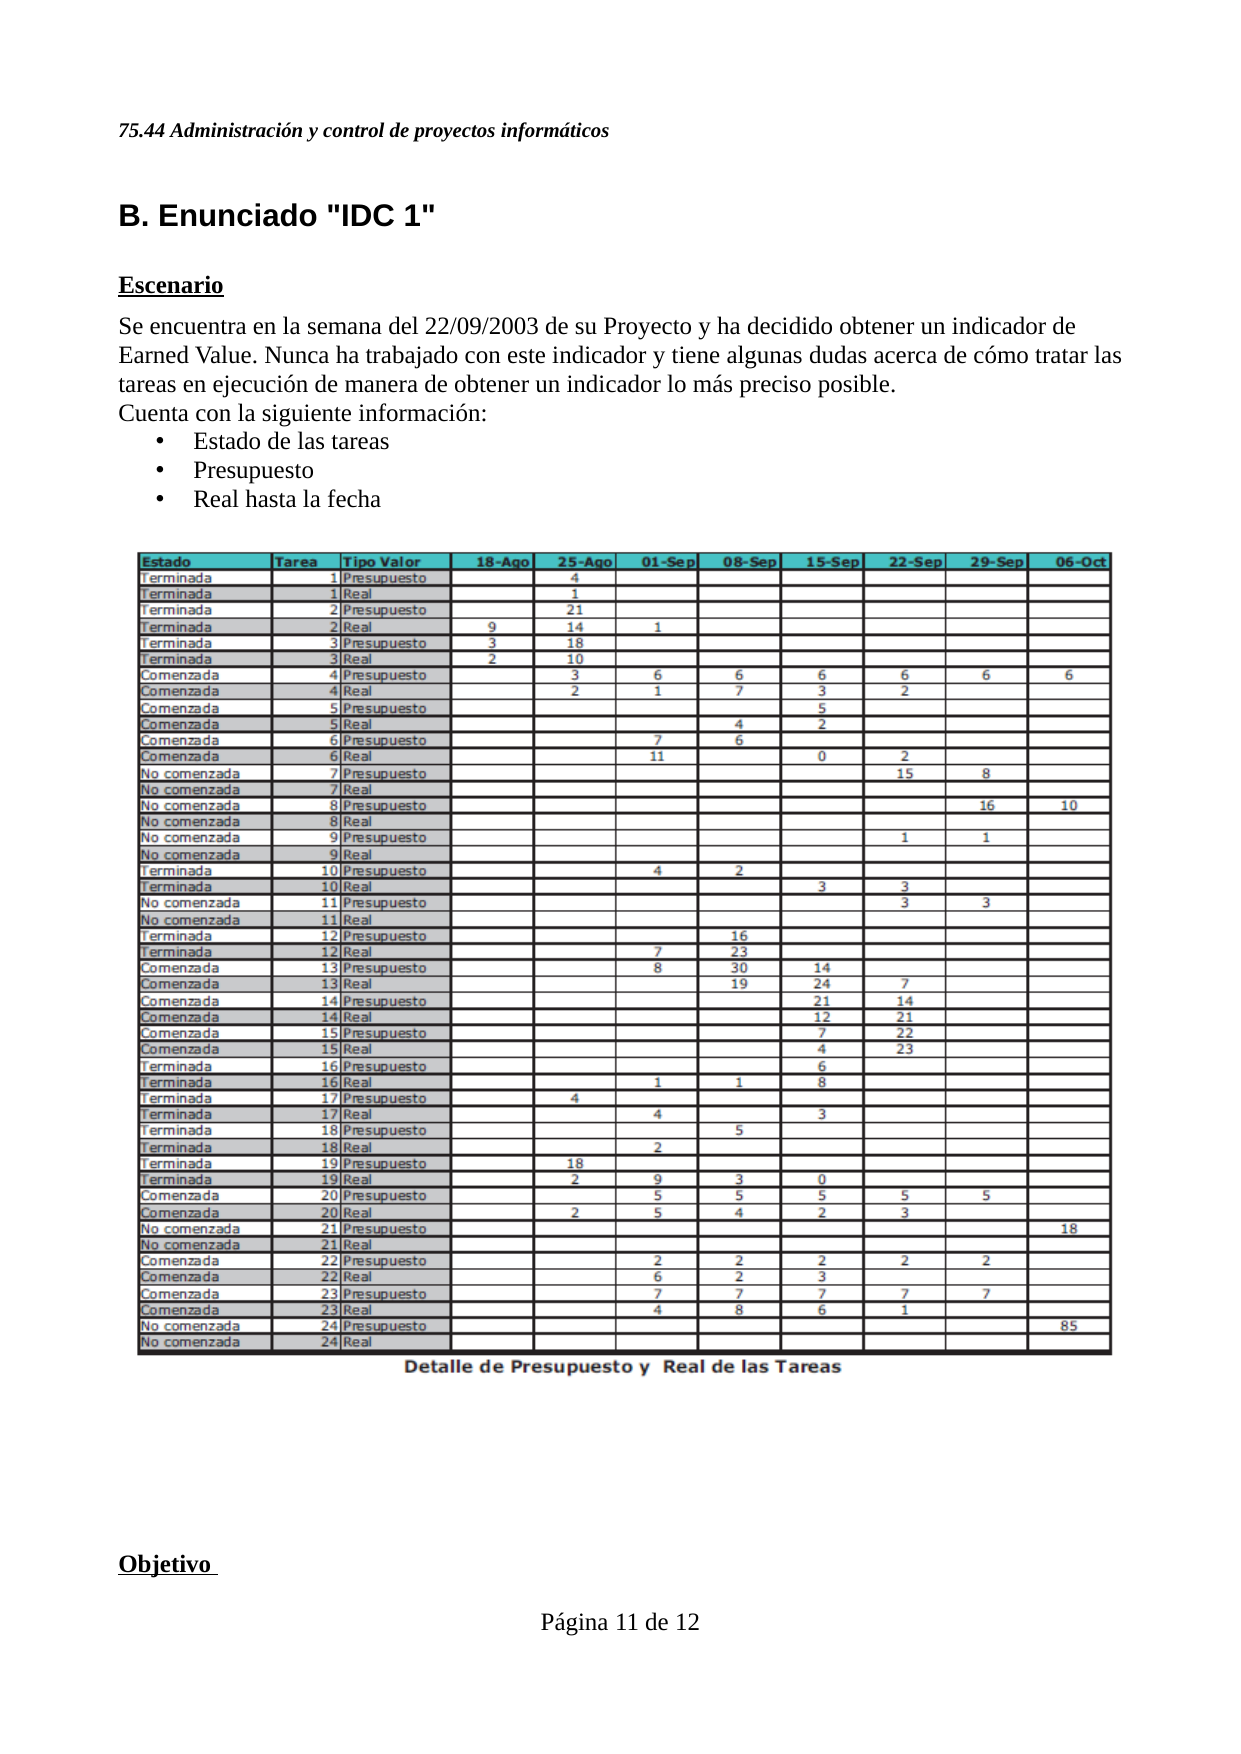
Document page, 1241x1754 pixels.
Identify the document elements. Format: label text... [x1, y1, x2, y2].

list Estado de las tareas [156, 426, 1122, 455]
list Real hasta la fecha [156, 484, 1122, 513]
subtitle B. Enunciado "IDC 1" [118, 197, 1122, 233]
picture [108, 535, 1133, 1383]
text Escenario [118, 270, 1122, 299]
text Se encuentra en la semana del 22/09/2003 de su Proyecto y ha decidido obtener un indicador de Earned Value. Nunca ha trabajado con este indicador y tiene algunas dudas acerca de cómo tratar las tareas en ejecución de manera de obtener un indicador lo más preciso posible. [118, 311, 1122, 398]
list Presupuesto [156, 455, 1122, 484]
text Cuenta con la siguiente información: [118, 398, 1122, 426]
text Objetivo [118, 1549, 1122, 1577]
